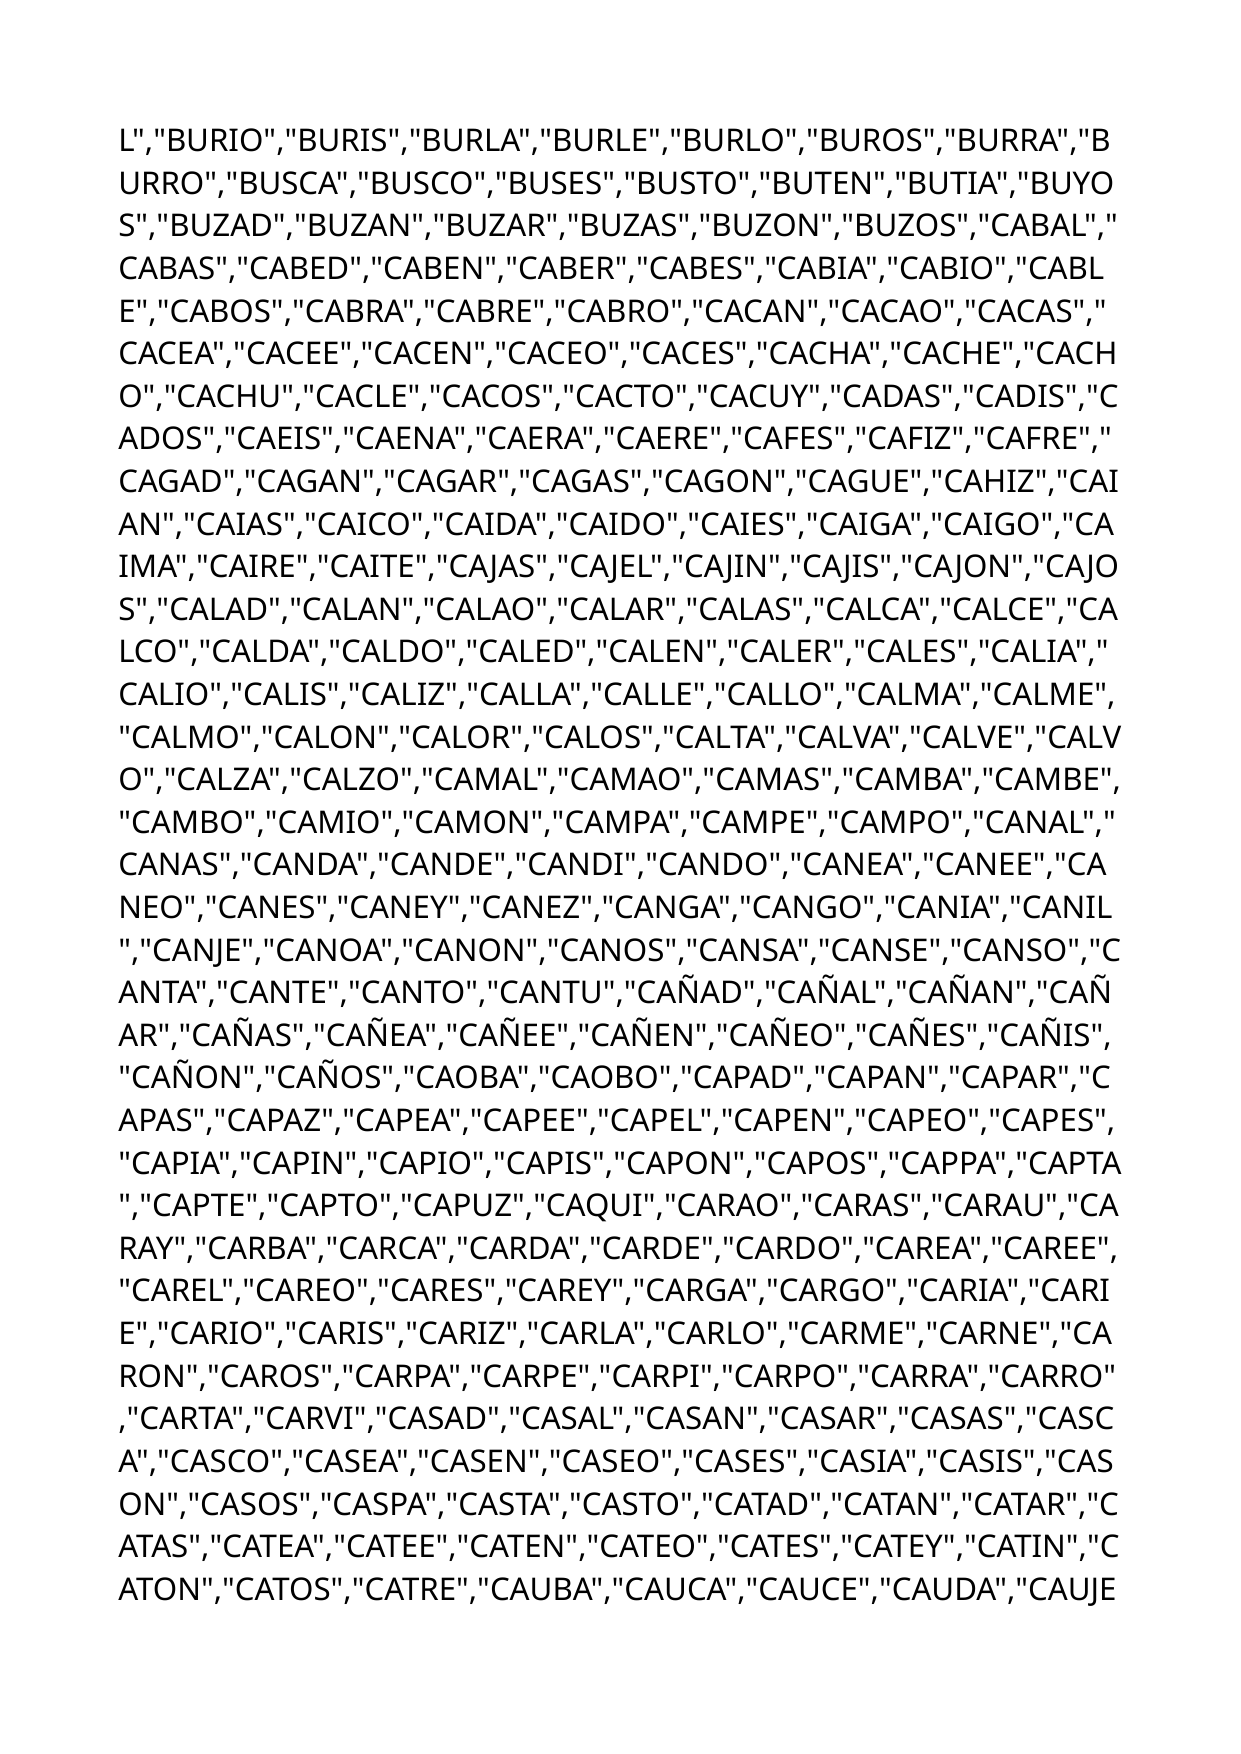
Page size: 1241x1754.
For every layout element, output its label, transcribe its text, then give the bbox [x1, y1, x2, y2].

text L","BURIO","BURIS","BURLA","BURLE","BURLO","BUROS","BURRA","BURRO","BUSCA","BUSCO","BUSES","BUSTO","BUTEN","BUTIA","BUYOS","BUZAD","BUZAN","BUZAR","BUZAS","BUZON","BUZOS","CABAL","CABAS","CABED","CABEN","CABER","CABES","CABIA","CABIO","CABLE","CABOS","CABRA","CABRE","CABRO","CACAN","CACAO","CACAS","CACEA","CACEE","CACEN","CACEO","CACES","CACHA","CACHE","CACHO","CACHU","CACLE","CACOS","CACTO","CACUY","CADAS","CADIS","CADOS","CAEIS","CAENA","CAERA","CAERE","CAFES","CAFIZ","CAFRE","CAGAD","CAGAN","CAGAR","CAGAS","CAGON","CAGUE","CAHIZ","CAIAN","CAIAS","CAICO","CAIDA","CAIDO","CAIES","CAIGA","CAIGO","CAIMA","CAIRE","CAITE","CAJAS","CAJEL","CAJIN","CAJIS","CAJON","CAJOS","CALAD","CALAN","CALAO","CALAR","CALAS","CALCA","CALCE","CALCO","CALDA","CALDO","CALED","CALEN","CALER","CALES","CALIA","CALIO","CALIS","CALIZ","CALLA","CALLE","CALLO","CALMA","CALME","CALMO","CALON","CALOR","CALOS","CALTA","CALVA","CALVE","CALVO","CALZA","CALZO","CAMAL","CAMAO","CAMAS","CAMBA","CAMBE","CAMBO","CAMIO","CAMON","CAMPA","CAMPE","CAMPO","CANAL","CANAS","CANDA","CANDE","CANDI","CANDO","CANEA","CANEE","CANEO","CANES","CANEY","CANEZ","CANGA","CANGO","CANIA","CANIL","CANJE","CANOA","CANON","CANOS","CANSA","CANSE","CANSO","CANTA","CANTE","CANTO","CANTU","CAÑAD","CAÑAL","CAÑAN","CAÑAR","CAÑAS","CAÑEA","CAÑEE","CAÑEN","CAÑEO","CAÑES","CAÑIS","CAÑON","CAÑOS","CAOBA","CAOBO","CAPAD","CAPAN","CAPAR","CAPAS","CAPAZ","CAPEA","CAPEE","CAPEL","CAPEN","CAPEO","CAPES","CAPIA","CAPIN","CAPIO","CAPIS","CAPON","CAPOS","CAPPA","CAPTA","CAPTE","CAPTO","CAPUZ","CAQUI","CARAO","CARAS","CARAU","CARAY","CARBA","CARCA","CARDA","CARDE","CARDO","CAREA","CAREE","CAREL","CAREO","CARES","CAREY","CARGA","CARGO","CARIA","CARIE","CARIO","CARIS","CARIZ","CARLA","CARLO","CARME","CARNE","CARON","CAROS","CARPA","CARPE","CARPI","CARPO","CARRA","CARRO","CARTA","CARVI","CASAD","CASAL","CASAN","CASAR","CASAS","CASCA","CASCO","CASEA","CASEN","CASEO","CASES","CASIA","CASIS","CASON","CASOS","CASPA","CASTA","CASTO","CATAD","CATAN","CATAR","CATAS","CATEA","CATEE","CATEN","CATEO","CATES","CATEY","CATIN","CATON","CATOS","CATRE","CAUBA","CAUCA","CAUCE","CAUDA","CAUJE [118, 118, 1122, 1609]
